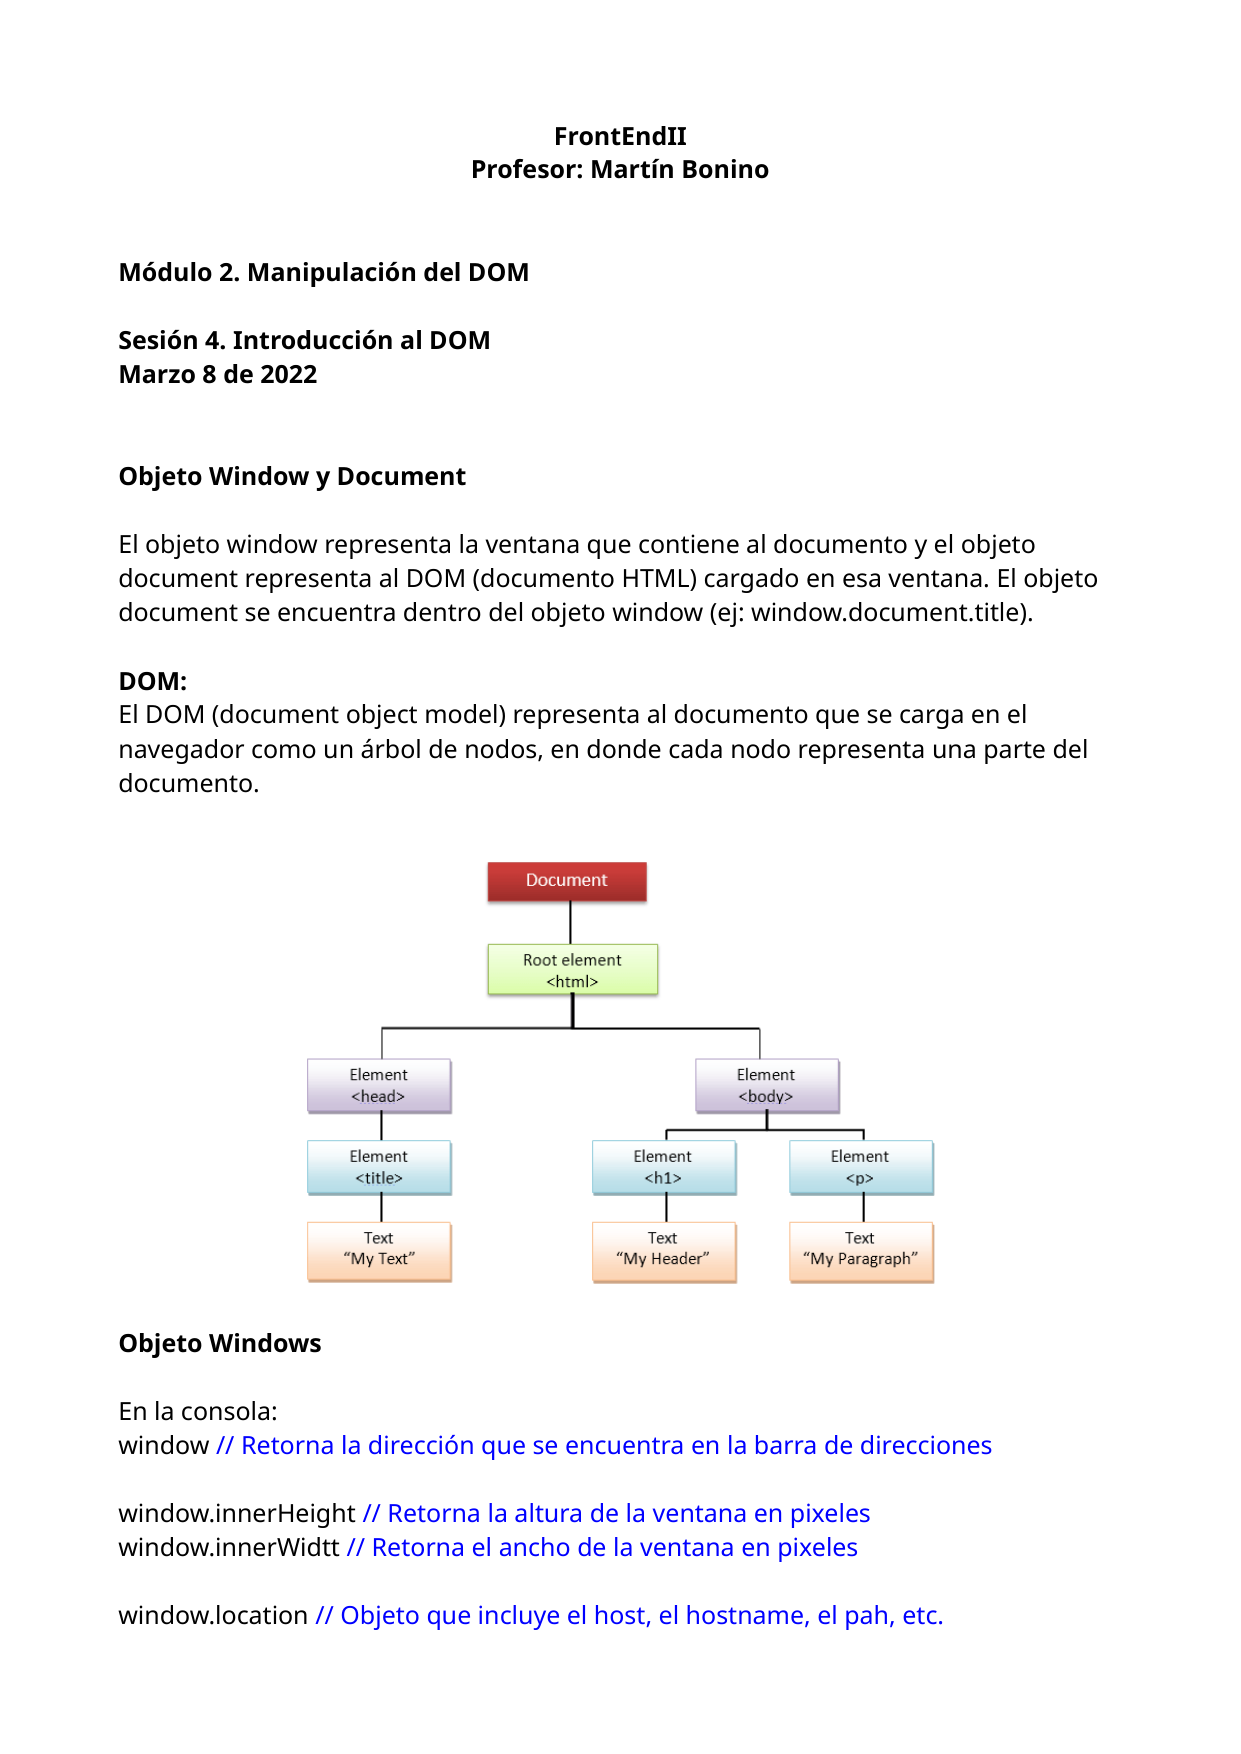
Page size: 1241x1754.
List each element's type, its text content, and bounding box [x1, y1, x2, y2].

text Sesión 4. Introducción al DOM [118, 322, 1122, 357]
text El objeto window representa la ventana que contiene al documento y el objeto document representa al DOM (documento HTML) cargado en esa ventana. El objeto document se encuentra dentro del objeto window (ej: window.document.title). [118, 527, 1122, 629]
text El DOM (document object model) representa al documento que se carga en el navegador como un árbol de nodos, en donde cada nodo representa una parte del documento. [118, 697, 1122, 799]
text window.innerWidtt // Retorna el ancho de la ventana en pixeles [118, 1530, 1122, 1564]
text Objeto Window y Document [118, 459, 1122, 493]
text window // Retorna la dirección que se encuentra en la barra de direcciones [118, 1428, 1122, 1462]
text Objeto Windows [118, 833, 1122, 1359]
text Profesor: Martín Bonino [118, 152, 1122, 186]
text Marzo 8 de 2022 [118, 357, 1122, 391]
text window.location // Objeto que incluye el host, el hostname, el pah, etc. [118, 1598, 1122, 1632]
text Módulo 2. Manipulación del DOM [118, 254, 1122, 288]
text En la consola: [118, 1393, 1122, 1428]
picture [303, 857, 937, 1290]
text DOM: [118, 663, 1122, 697]
text FrontEndII [118, 118, 1122, 152]
text window.innerHeight // Retorna la altura de la ventana en pixeles [118, 1496, 1122, 1530]
